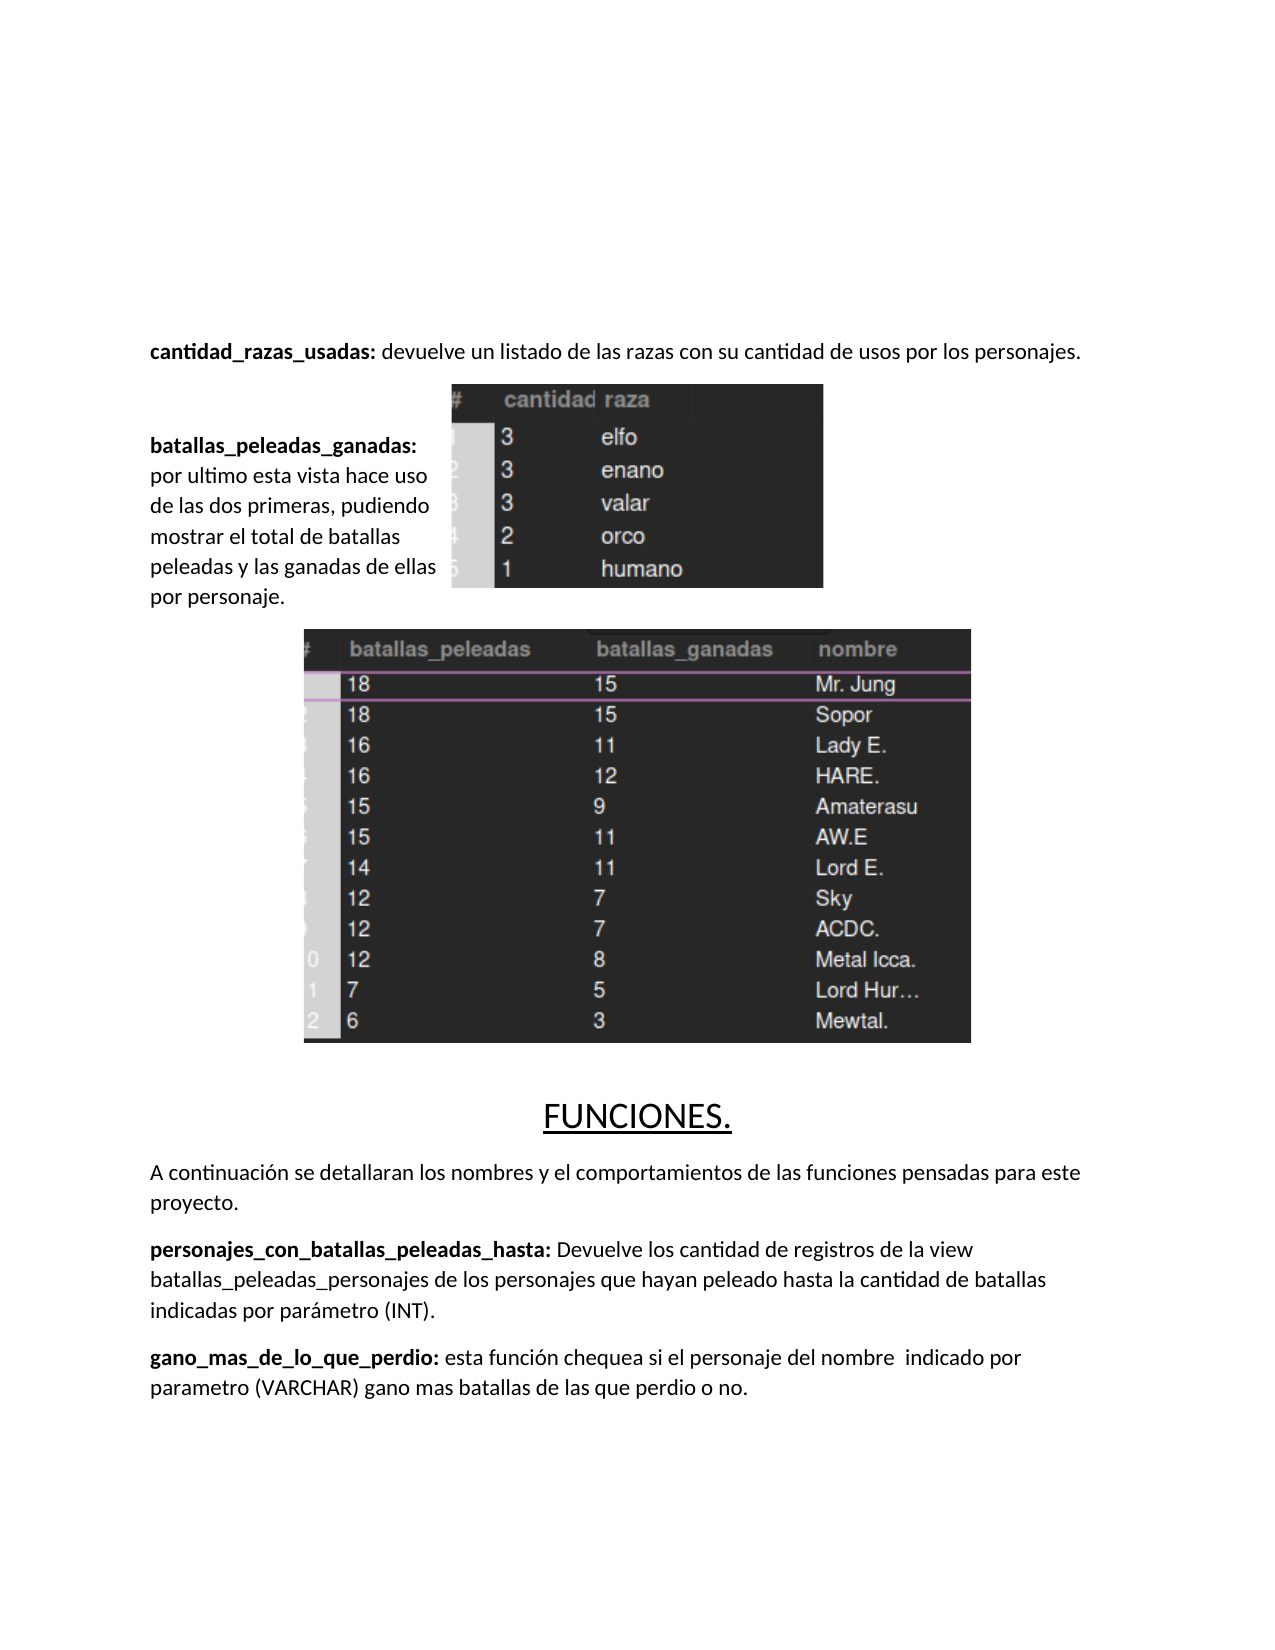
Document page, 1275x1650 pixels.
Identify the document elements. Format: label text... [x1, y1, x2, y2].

text personajes_con_batallas_peleadas_hasta: Devuelve los cantidad de registros de la view batallas_peleadas_personajes de los personajes que hayan peleado hasta la cantidad de batallas indicadas por parámetro (INT). [150, 1235, 1125, 1324]
picture [451, 384, 824, 588]
text cantidad_razas_usadas: devuelve un listado de las razas con su cantidad de usos por los personajes. [150, 337, 1125, 366]
text batallas_peleadas_ganadas: por ultimo esta vista hace uso de las dos primeras, pudiendo mostrar el total de batallas peleadas y las ganadas de ellas por personaje. [150, 431, 1125, 610]
text A continuación se detallaran los nombres y el comportamientos de las funciones pensadas para este proyecto. [150, 1158, 1125, 1217]
picture [303, 629, 972, 1043]
text gano_mas_de_lo_que_perdio: esta función chequea si el personaje del nombre indicado por parametro (VARCHAR) gano mas batallas de las que perdio o no. [150, 1343, 1125, 1401]
text FUNCIONES. [150, 1092, 1125, 1138]
